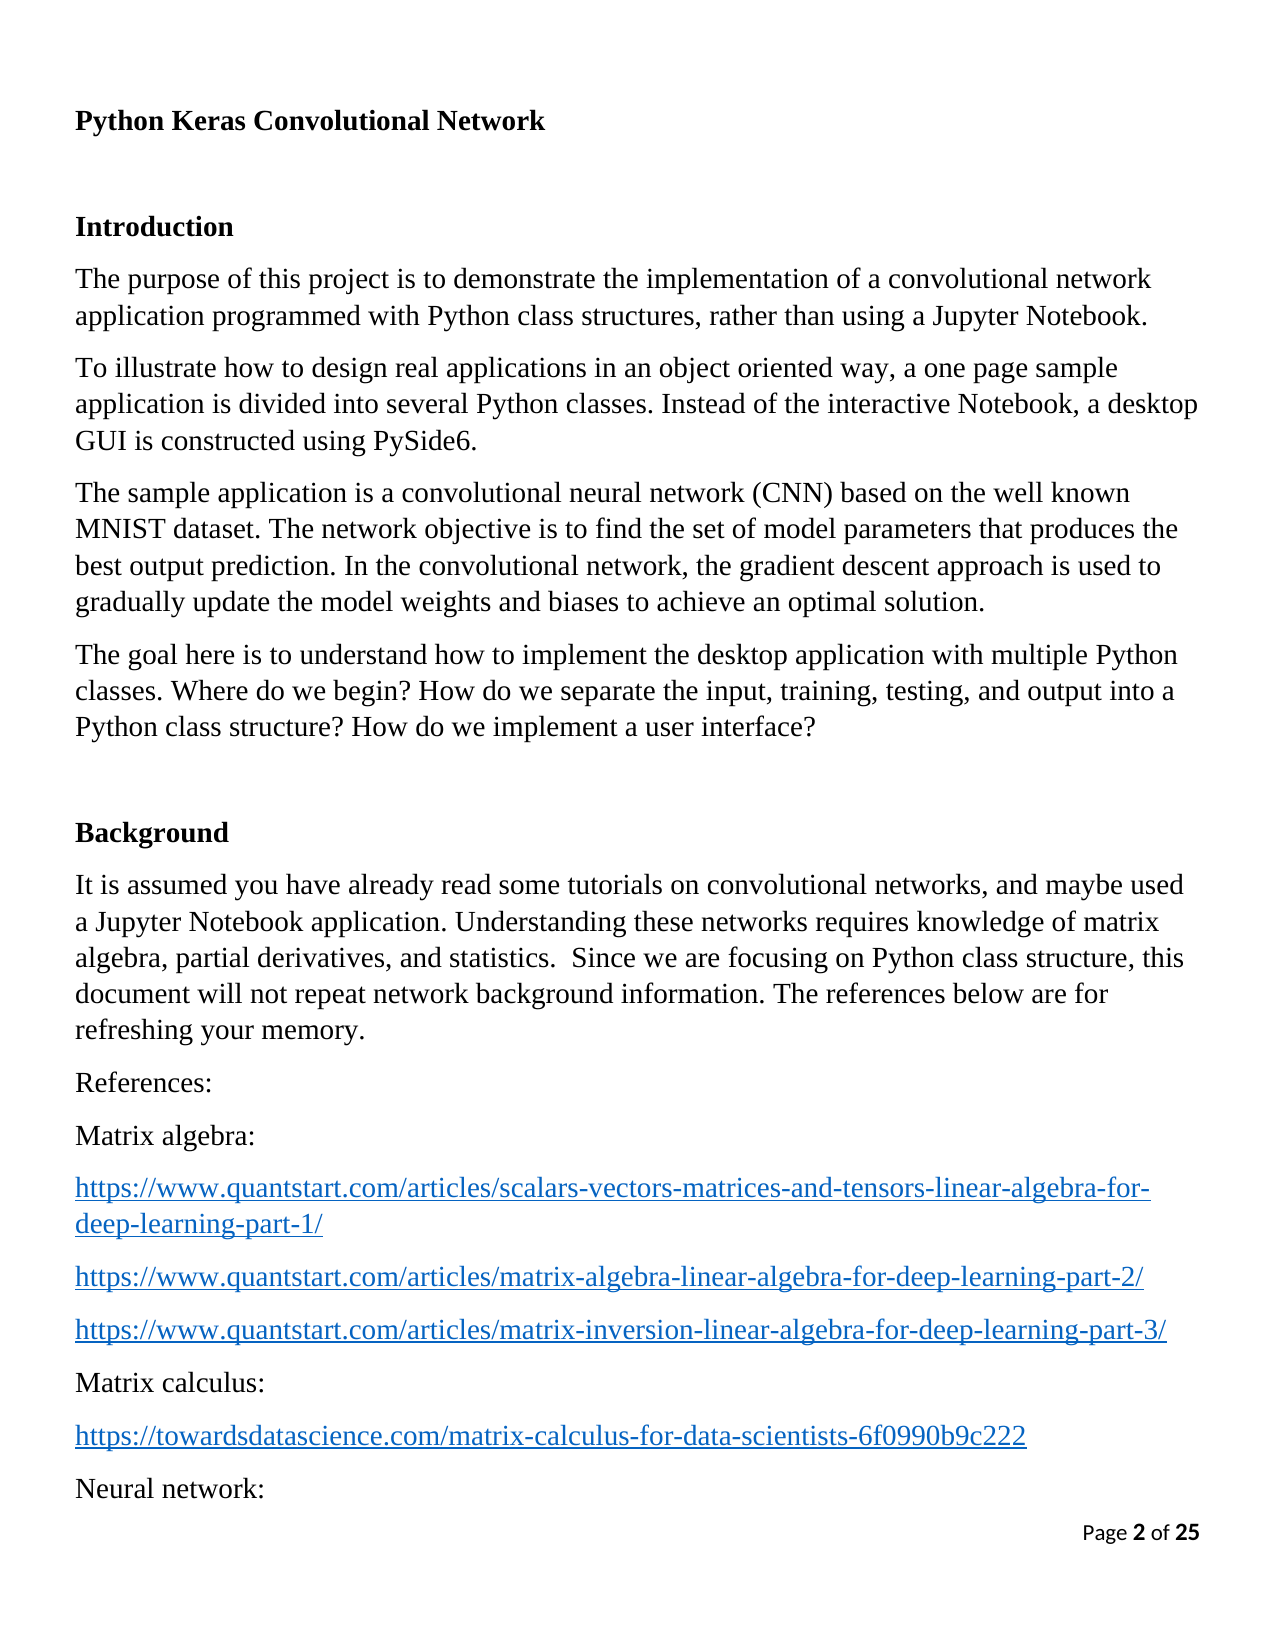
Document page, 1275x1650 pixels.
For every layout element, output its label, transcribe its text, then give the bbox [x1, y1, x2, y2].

text The sample application is a convolutional neural network (CNN) based on the well known MNIST dataset. The network objective is to find the set of model parameters that produces the best output prediction. In the convolutional network, the gradient descent approach is used to gradually update the model weights and biases to achieve an optimal solution. [75, 476, 1200, 617]
text The purpose of this project is to demonstrate the implementation of a convolutional network application programmed with Python class structures, rather than using a Jupyter Notebook. [75, 261, 1200, 331]
text Introduction [75, 209, 1200, 242]
text It is assumed you have already read some tutorials on convolutional networks, and maybe used a Jupyter Notebook application. Understanding these networks requires knowledge of matrix algebra, partial derivatives, and statistics. Since we are focusing on Python class structure, this document will not repeat network background information. The references below are for refreshing your memory. [75, 867, 1200, 1046]
text https://www.quantstart.com/articles/scalars-vectors-matrices-and-tensors-linear-algebra-for-deep-learning-part-1/ [75, 1171, 1200, 1240]
text Neural network: [75, 1471, 1200, 1504]
text https://towardsdatascience.com/matrix-calculus-for-data-scientists-6f0990b9c222 [75, 1418, 1200, 1451]
text https://www.quantstart.com/articles/matrix-inversion-linear-algebra-for-deep-learning-part-3/ [75, 1312, 1200, 1346]
text https://www.quantstart.com/articles/matrix-algebra-linear-algebra-for-deep-learning-part-2/ [75, 1259, 1200, 1293]
text The goal here is to understand how to implement the desktop application with multiple Python classes. Where do we begin? How do we separate the input, training, testing, and output into a Python class structure? How do we implement a user interface? [75, 637, 1200, 743]
text To illustrate how to design real applications in an object oriented way, a one page sample application is divided into several Python classes. Instead of the interactive Notebook, a desktop GUI is constructed using PySide6. [75, 350, 1200, 456]
text References: [75, 1065, 1200, 1098]
text Matrix algebra: [75, 1118, 1200, 1151]
text Python Keras Convolutional Network [75, 103, 1200, 137]
text Matrix calculus: [75, 1365, 1200, 1399]
text Background [75, 815, 1200, 848]
